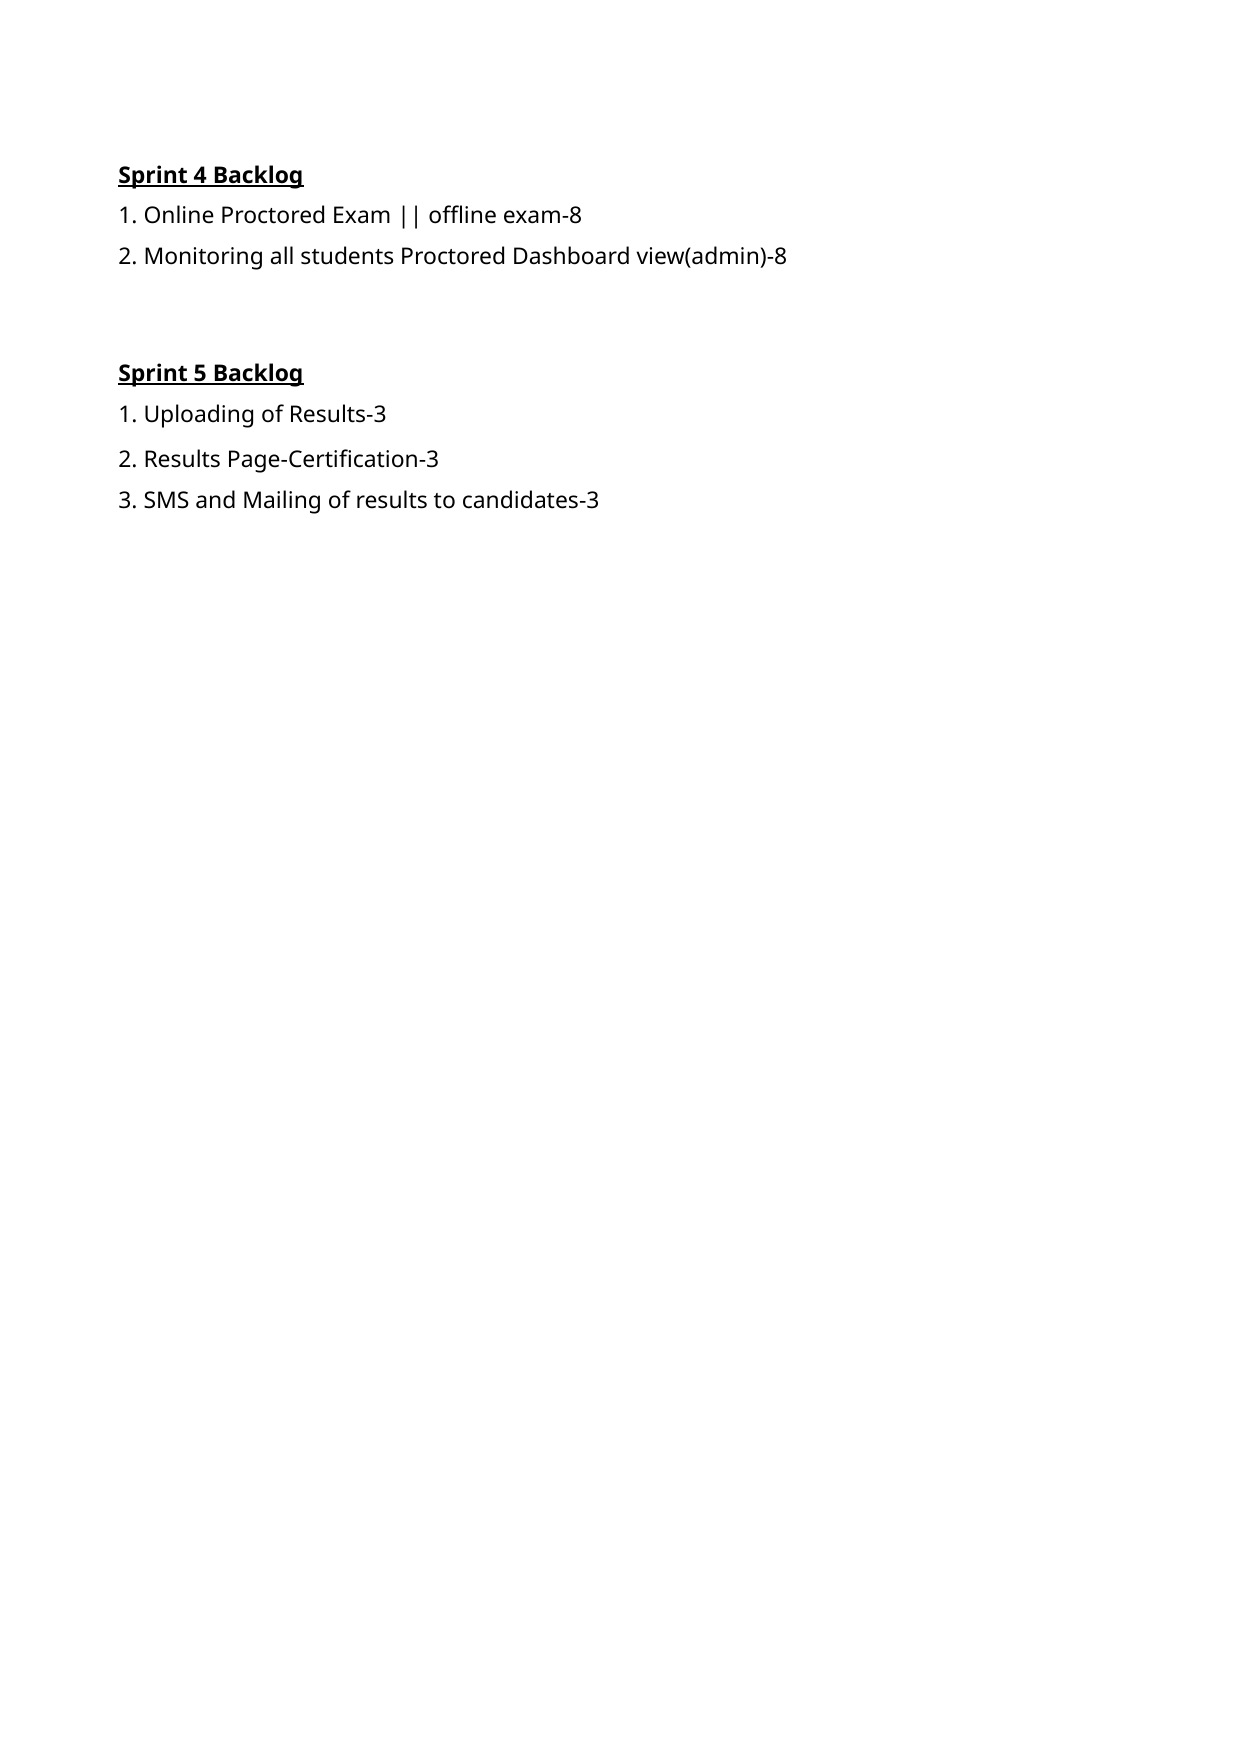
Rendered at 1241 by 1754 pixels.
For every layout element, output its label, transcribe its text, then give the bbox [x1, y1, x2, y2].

text 1. Uploading of Results-3 [118, 397, 1122, 429]
text 2. Results Page-Certification-3 [118, 443, 1122, 474]
text Sprint 5 Backlog [118, 357, 1122, 388]
text 2. Monitoring all students Proctored Dashboard view(admin)-8 [118, 240, 1122, 271]
text 1. Online Proctored Exam || offline exam-8 [118, 199, 1122, 231]
text 3. SMS and Mailing of results to candidates-3 [118, 484, 1122, 515]
text Sprint 4 Backlog [118, 159, 1122, 190]
